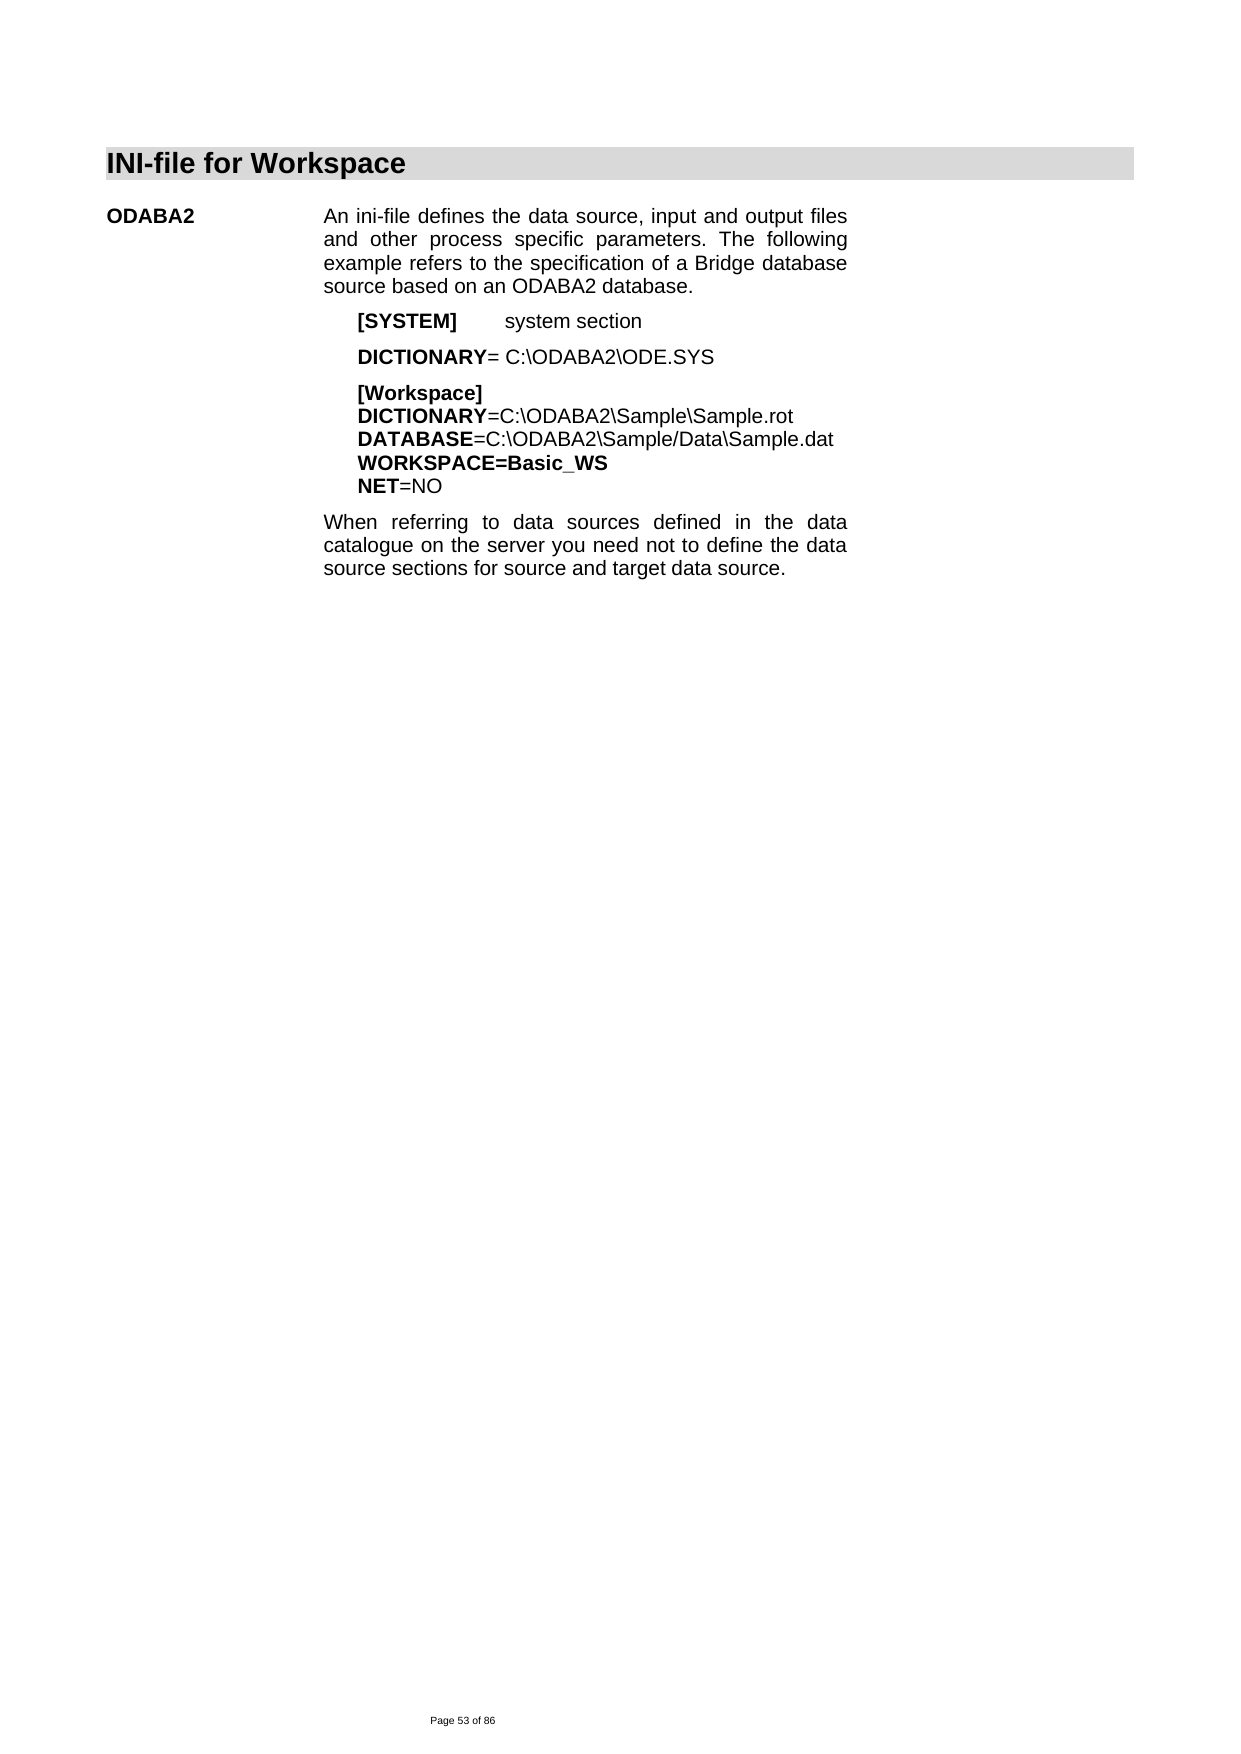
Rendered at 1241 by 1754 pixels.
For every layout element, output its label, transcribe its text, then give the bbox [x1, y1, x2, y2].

table_header ODABA2 [95, 205, 312, 592]
table_header An ini-file defines the data source, input and output files and other process specific parameters. The following example refers to the specification of a Bridge database source based on an ODABA2 database. [SYSTEM] system section DICTIONARY= C:\ODABA2\ODE.SYS [Workspace] DICTIONARY=C:\ODABA2\Sample\Sample.rot DATABASE=C:\ODABA2\Sample/Data\Sample.dat WORKSPACE=Basic_WS NET=NO When referring to data sources defined in the data catalogue on the server you need not to define the data source sections for source and target data source. [312, 205, 859, 592]
subtitle INI-file for Workspace [106, 147, 1134, 180]
